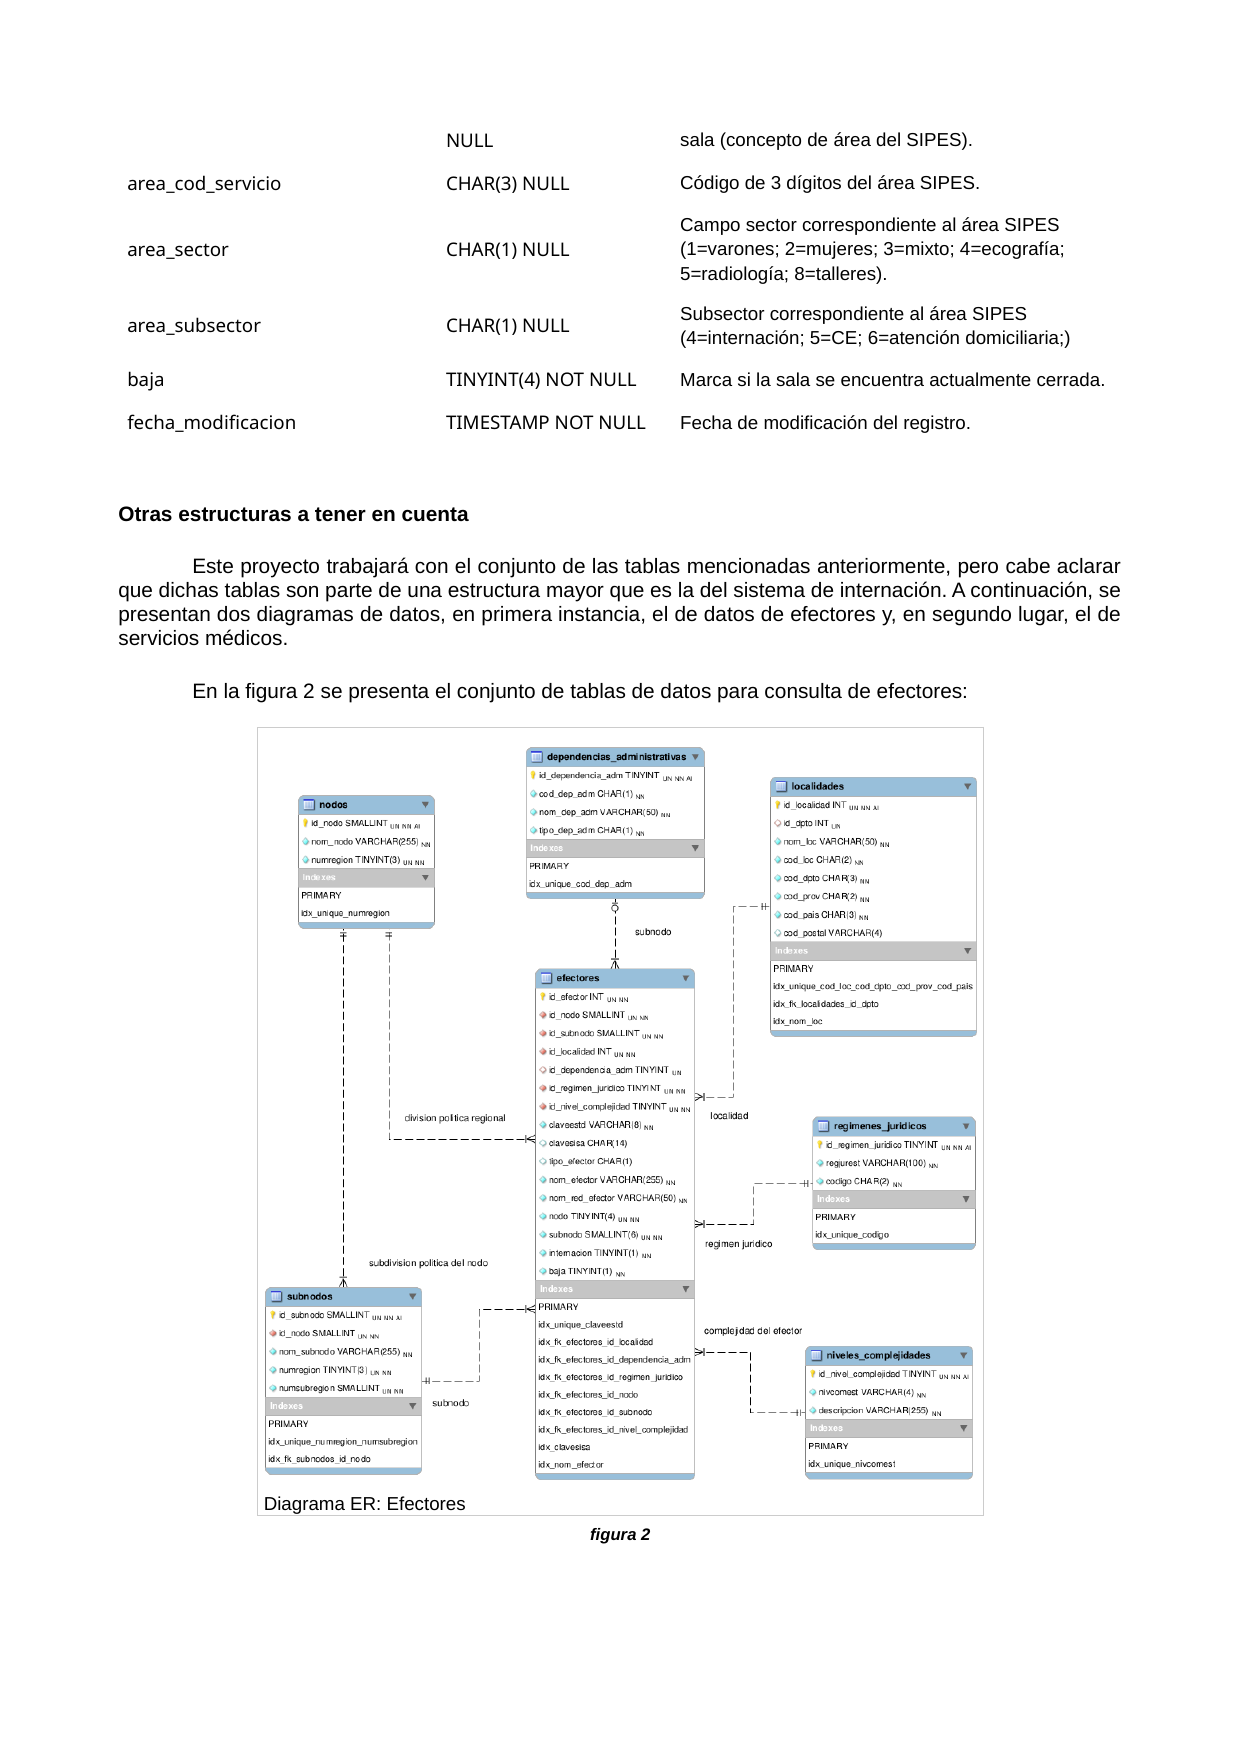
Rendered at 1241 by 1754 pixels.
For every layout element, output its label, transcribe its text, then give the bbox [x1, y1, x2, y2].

table_cell CHAR(1) NULL [437, 205, 671, 293]
table_cell area_subsector [118, 294, 437, 357]
table_cell Subsector correspondiente al área SIPES (4=internación; 5=CE; 6=atención domiciliaria;) [671, 294, 1121, 357]
table_cell CHAR(1) NULL [437, 294, 671, 357]
table_cell CHAR(3) NULL [437, 161, 671, 204]
table_cell fecha_modificacion [118, 401, 437, 444]
text Otras estructuras a tener en cuenta [118, 501, 1122, 525]
text Este proyecto trabajará con el conjunto de las tablas mencionadas anteriormente, pero cabe aclarar que dichas tablas son parte de una estructura mayor que es la del sistema de internación. A continuación, se presentan dos diagramas de datos, en primera instancia, el de datos de efectores y, en segundo lugar, el de servicios médicos. [118, 554, 1122, 650]
table_cell Marca si la sala se encuentra actualmente cerrada. [671, 358, 1121, 401]
table_cell baja [118, 358, 437, 401]
table_cell area_cod_servicio [118, 161, 437, 204]
table_cell sala (concepto de área del SIPES). [671, 118, 1121, 161]
table_cell area_sector [118, 205, 437, 293]
table_cell Código de 3 dígitos del área SIPES. [671, 161, 1121, 204]
table_cell [118, 118, 437, 161]
table_cell TIMESTAMP NOT NULL [437, 401, 671, 444]
picture [258, 740, 983, 1487]
table_cell TINYINT(4) NOT NULL [437, 358, 671, 401]
table_cell Campo sector correspondiente al área SIPES (1=varones; 2=mujeres; 3=mixto; 4=ecografía; 5=radiología; 8=talleres). [671, 205, 1121, 293]
text Diagrama ER: Efectores [258, 1488, 983, 1515]
table_cell Fecha de modificación del registro. [671, 401, 1121, 444]
text En la figura 2 se presenta el conjunto de tablas de datos para consulta de efectores: [118, 679, 1122, 703]
table_cell NULL [437, 118, 671, 161]
text figura 2 [118, 727, 1122, 1544]
